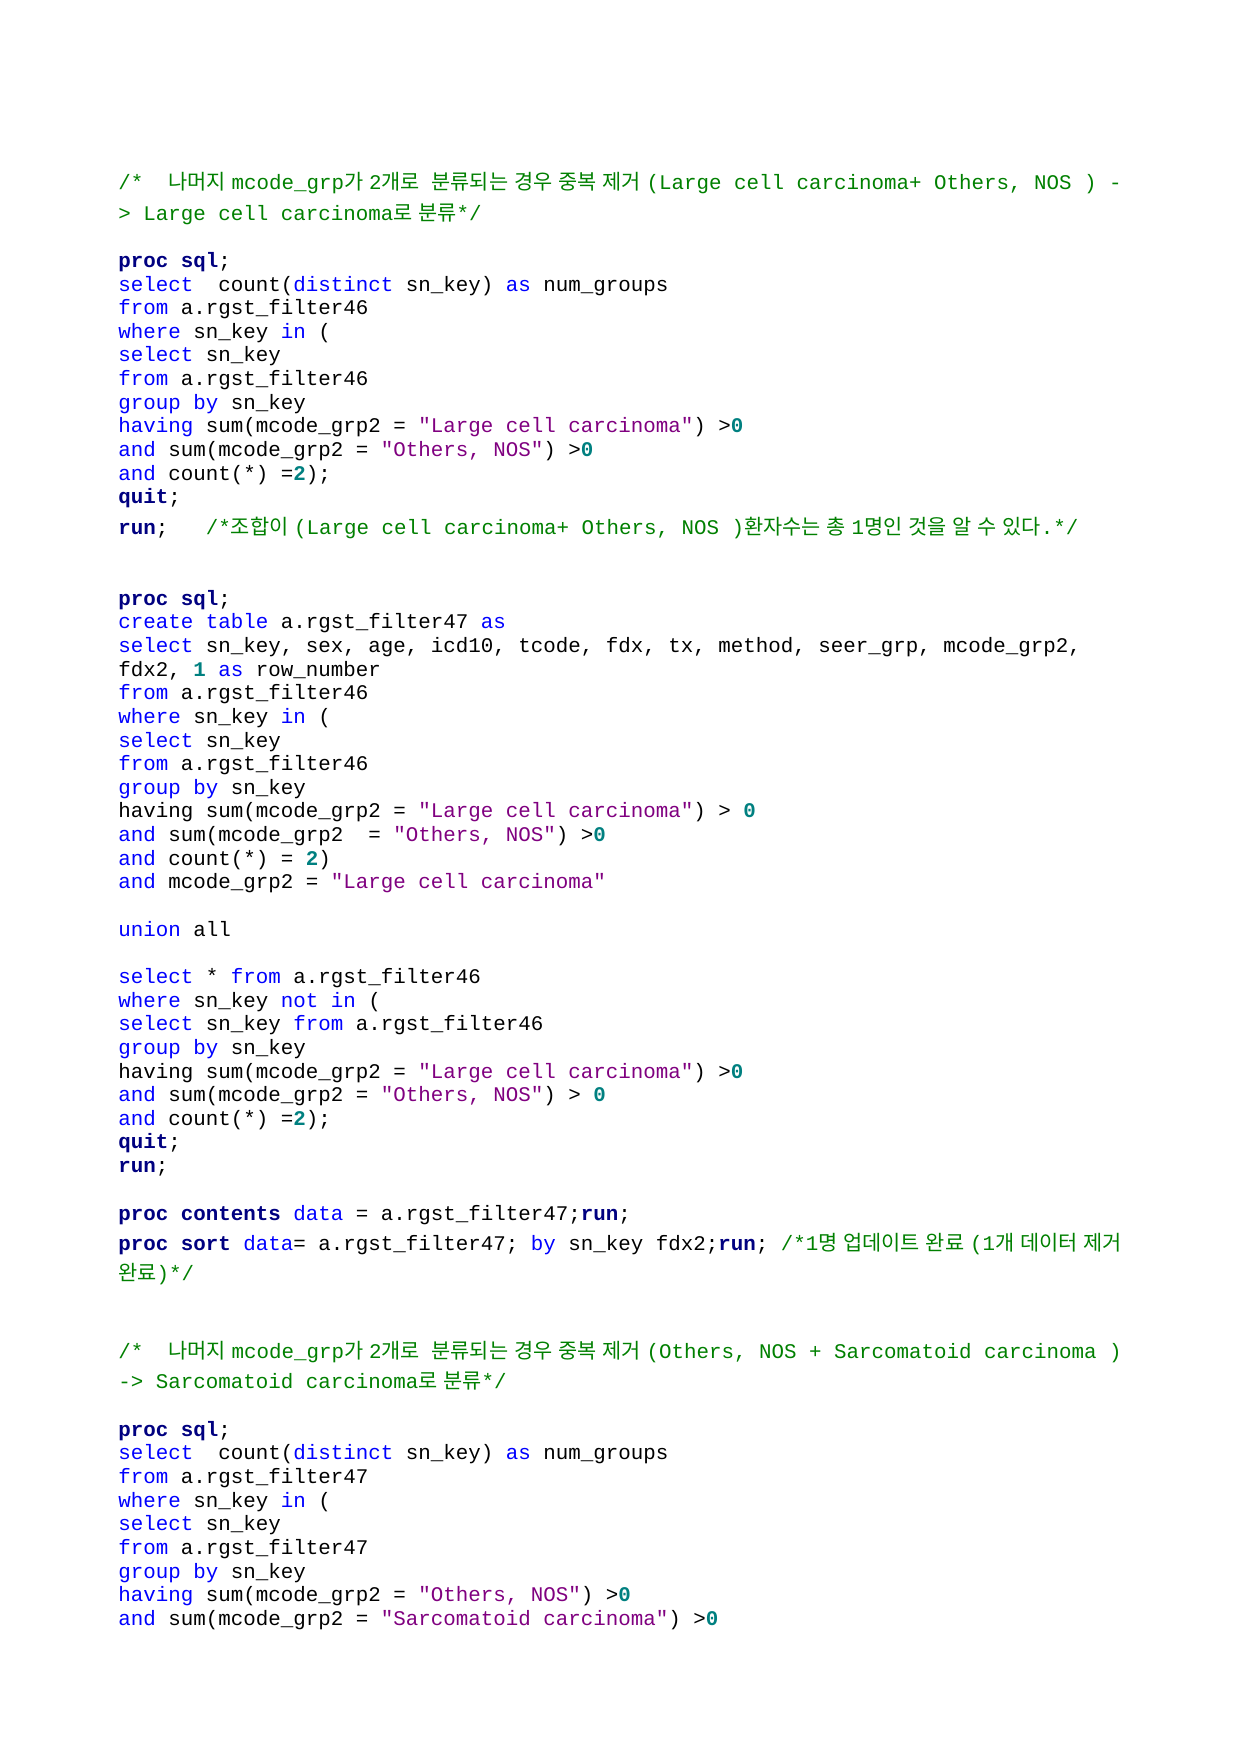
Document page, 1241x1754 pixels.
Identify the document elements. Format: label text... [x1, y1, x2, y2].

text where sn_key in ( [118, 1490, 1122, 1513]
text /* 나머지 mcode_grp가 2개로 분류되는 경우 중복 제거 (Others, NOS + Sarcomatoid carcinoma ) -> Sarcomatoid carcinoma로 분류*/ [118, 1334, 1122, 1395]
text proc sql; [118, 1419, 1122, 1442]
text select sn_key from a.rgst_filter46 [118, 1013, 1122, 1037]
text group by sn_key [118, 392, 1122, 415]
text having sum(mcode_grp2 = "Large cell carcinoma") >0 [118, 1061, 1122, 1084]
text group by sn_key [118, 777, 1122, 801]
text from a.rgst_filter46 [118, 753, 1122, 777]
text and sum(mcode_grp2 = "Others, NOS") >0 [118, 824, 1122, 848]
text and sum(mcode_grp2 = "Others, NOS") >0 [118, 439, 1122, 463]
text select sn_key [118, 1513, 1122, 1537]
text union all [118, 919, 1122, 942]
text having sum(mcode_grp2 = "Others, NOS") >0 [118, 1584, 1122, 1608]
text from a.rgst_filter47 [118, 1466, 1122, 1490]
text and mcode_grp2 = "Large cell carcinoma" [118, 871, 1122, 895]
text create table a.rgst_filter47 as [118, 611, 1122, 635]
text select sn_key [118, 729, 1122, 753]
text proc sort data= a.rgst_filter47; by sn_key fdx2;run; /*1명 업데이트 완료 (1개 데이터 제거 완료)*/ [118, 1226, 1122, 1287]
text select count(distinct sn_key) as num_groups [118, 273, 1122, 297]
text and count(*) =2); [118, 463, 1122, 486]
text from a.rgst_filter46 [118, 297, 1122, 321]
text and count(*) = 2) [118, 848, 1122, 871]
text group by sn_key [118, 1037, 1122, 1061]
text where sn_key not in ( [118, 990, 1122, 1013]
text where sn_key in ( [118, 321, 1122, 344]
text proc sql; [118, 588, 1122, 611]
text and sum(mcode_grp2 = "Others, NOS") > 0 [118, 1084, 1122, 1108]
text quit; [118, 486, 1122, 510]
text select count(distinct sn_key) as num_groups [118, 1442, 1122, 1466]
text select sn_key [118, 344, 1122, 368]
text from a.rgst_filter47 [118, 1537, 1122, 1561]
text proc sql; [118, 250, 1122, 273]
text select sn_key, sex, age, icd10, tcode, fdx, tx, method, seer_grp, mcode_grp2, fdx2, 1 as row_number [118, 635, 1122, 682]
text group by sn_key [118, 1561, 1122, 1584]
text /* 나머지 mcode_grp가 2개로 분류되는 경우 중복 제거 (Large cell carcinoma+ Others, NOS ) -> Large cell carcinoma로 분류*/ [118, 165, 1122, 226]
text run; [118, 1155, 1122, 1179]
text from a.rgst_filter46 [118, 682, 1122, 706]
text proc contents data = a.rgst_filter47;run; [118, 1202, 1122, 1226]
text and count(*) =2); [118, 1108, 1122, 1132]
text having sum(mcode_grp2 = "Large cell carcinoma") >0 [118, 415, 1122, 439]
text from a.rgst_filter46 [118, 368, 1122, 392]
text run; /*조합이 (Large cell carcinoma+ Others, NOS )환자수는 총 1명인 것을 알 수 있다.*/ [118, 510, 1122, 540]
text having sum(mcode_grp2 = "Large cell carcinoma") > 0 [118, 801, 1122, 824]
text select * from a.rgst_filter46 [118, 966, 1122, 990]
text where sn_key in ( [118, 706, 1122, 729]
text quit; [118, 1132, 1122, 1155]
text and sum(mcode_grp2 = "Sarcomatoid carcinoma") >0 [118, 1608, 1122, 1632]
